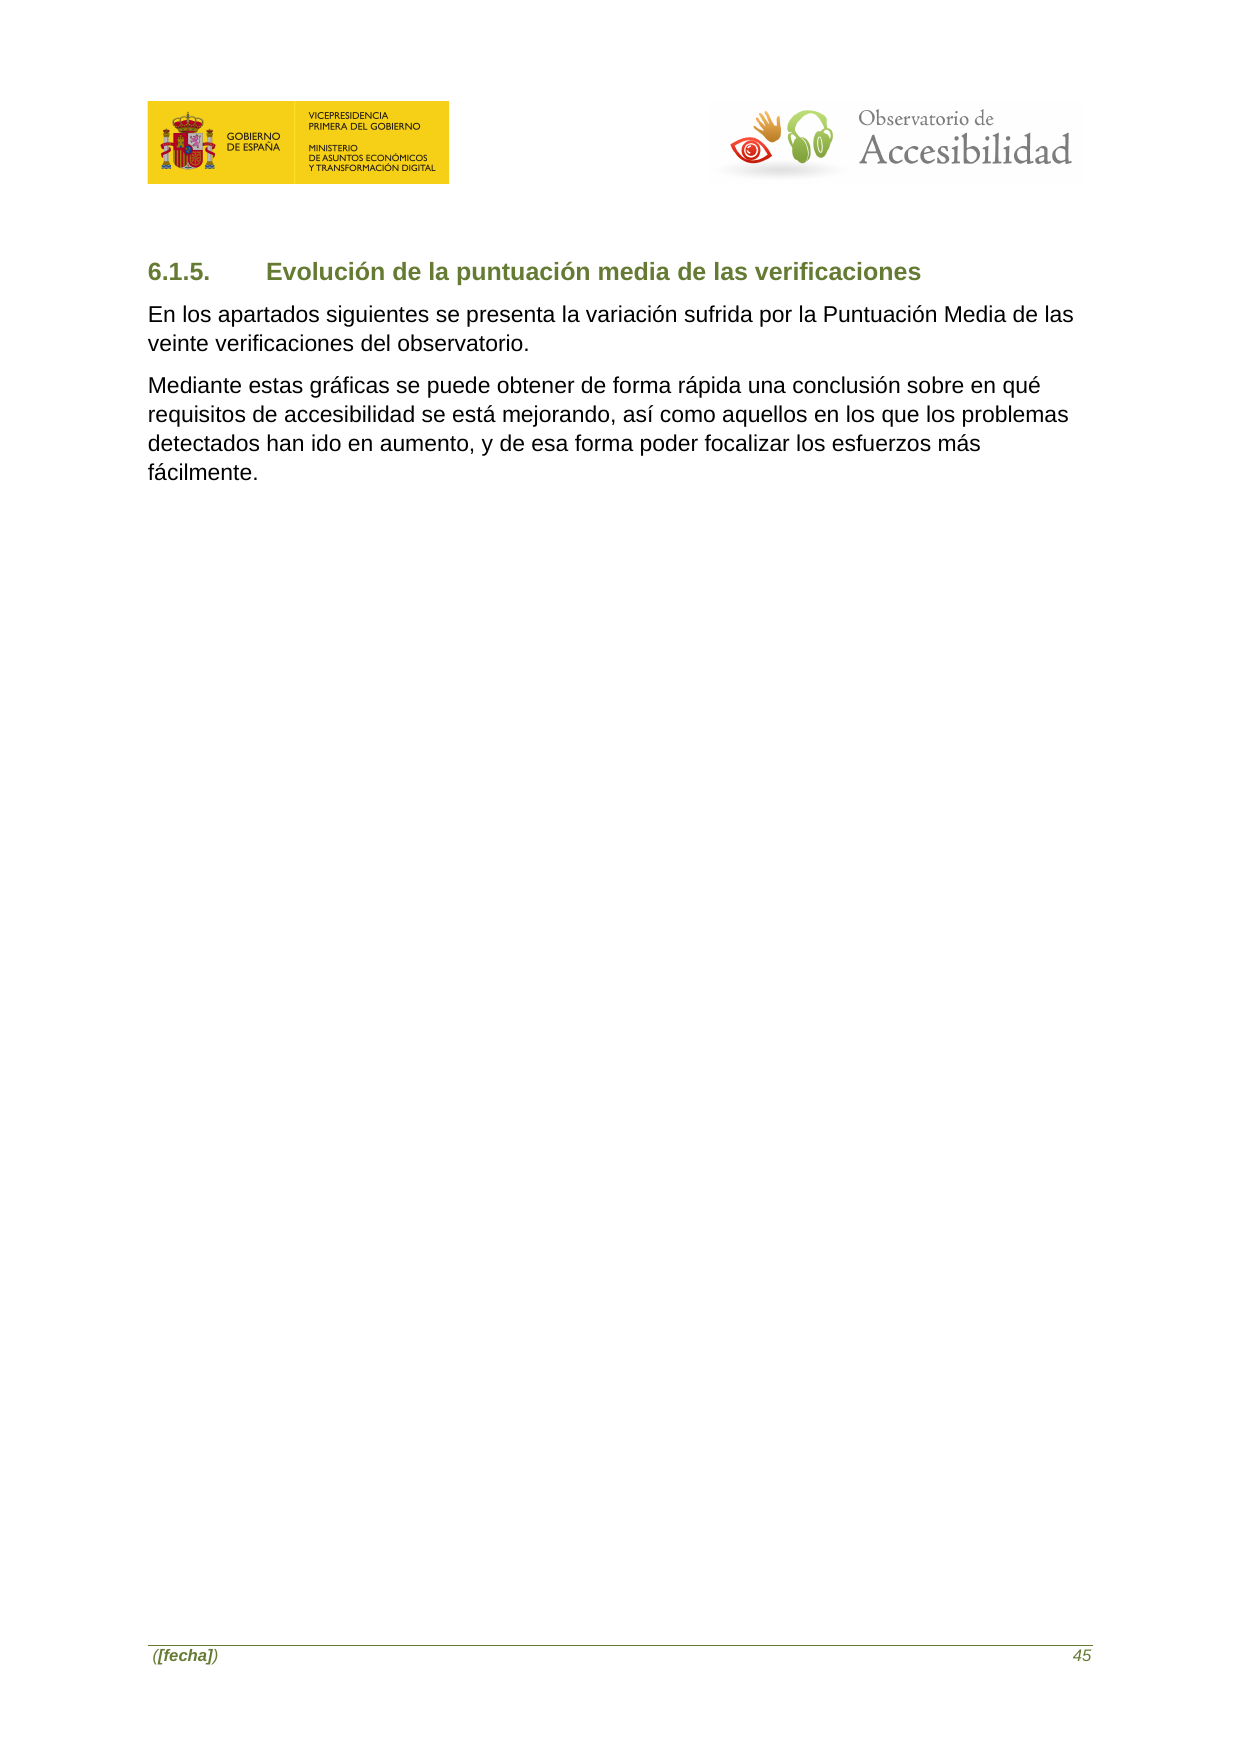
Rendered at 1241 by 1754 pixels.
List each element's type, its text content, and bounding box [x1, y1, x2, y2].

picture [147, 101, 450, 184]
text Mediante estas gráficas se puede obtener de forma rápida una conclusión sobre en qué requisitos de accesibilidad se está mejorando, así como aquellos en los que los problemas detectados han ido en aumento, y de esa forma poder focalizar los esfuerzos más fácilmente. [148, 372, 1092, 485]
picture [710, 101, 1086, 184]
subtitle Evolución de la puntuación media de las verificaciones [148, 257, 1092, 286]
text En los apartados siguientes se presenta la variación sufrida por la Puntuación Media de las veinte verificaciones del observatorio. [148, 301, 1092, 357]
